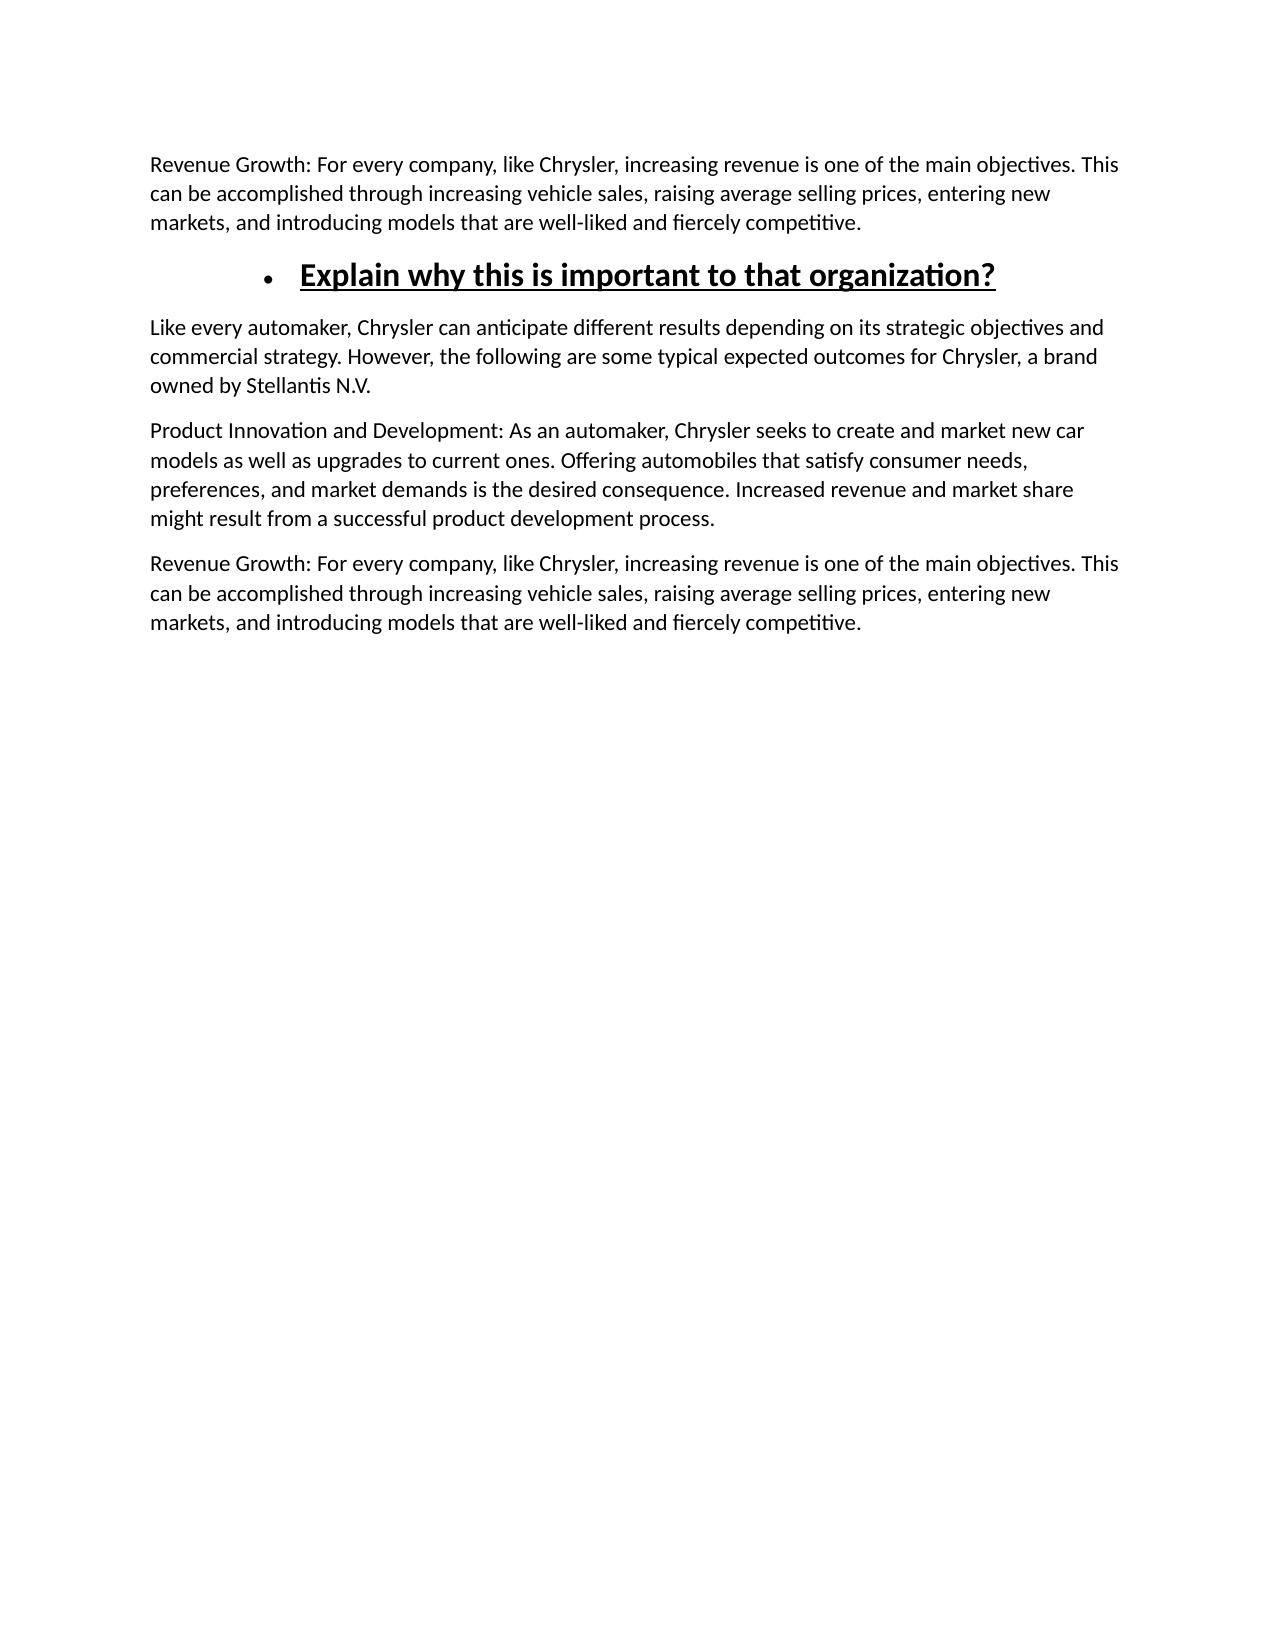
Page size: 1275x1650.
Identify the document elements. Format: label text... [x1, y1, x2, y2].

text Revenue Growth: For every company, like Chrysler, increasing revenue is one of the main objectives. This can be accomplished through increasing vehicle sales, raising average selling prices, entering new markets, and introducing models that are well-liked and fiercely competitive. [150, 549, 1125, 636]
text Like every automaker, Chrysler can anticipate different results depending on its strategic objectives and commercial strategy. However, the following are some typical expected outcomes for Chrysler, a brand owned by Stellantis N.V. [150, 313, 1125, 399]
text Product Innovation and Development: As an automaker, Chrysler seeks to create and market new car models as well as upgrades to current ones. Offering automobiles that satisfy consumer needs, preferences, and market demands is the desired consequence. Increased revenue and market share might result from a successful product development process. [150, 417, 1125, 532]
list Explain why this is important to that organization? [262, 254, 1125, 294]
text Revenue Growth: For every company, like Chrysler, increasing revenue is one of the main objectives. This can be accomplished through increasing vehicle sales, raising average selling prices, entering new markets, and introducing models that are well-liked and fiercely competitive. [150, 150, 1125, 236]
